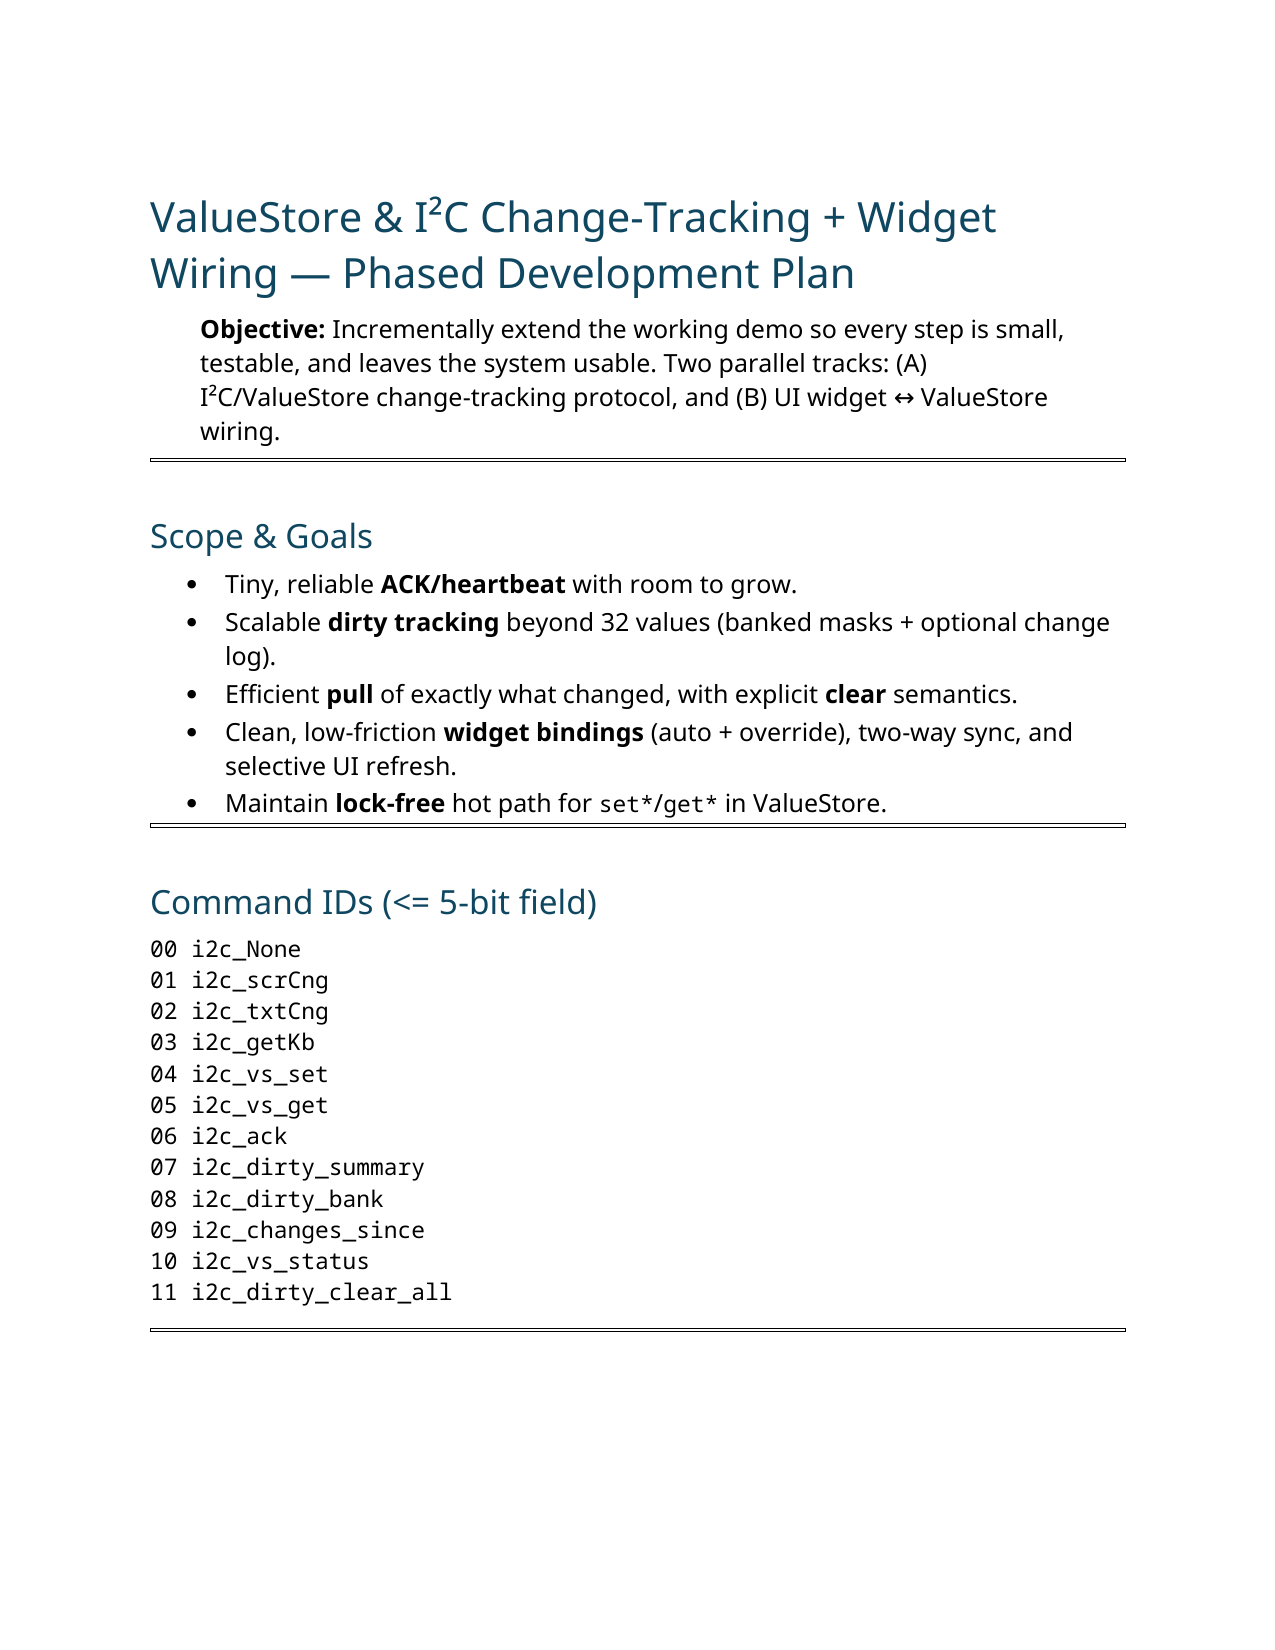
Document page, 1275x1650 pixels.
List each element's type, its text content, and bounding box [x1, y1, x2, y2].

subtitle Scope & Goals [150, 513, 1125, 558]
list Scalable dirty tracking beyond 32 values (banked masks + optional change log). [187, 604, 1125, 673]
list Tiny, reliable ACK/heartbeat with room to grow. [187, 567, 1125, 601]
list Efficient pull of exactly what changed, with explicit clear semantics. [187, 676, 1125, 711]
subtitle Command IDs (<= 5‑bit field) [150, 879, 1125, 924]
subtitle ValueStore & I²C Change-Tracking + Widget Wiring — Phased Development Plan [150, 187, 1125, 301]
list Clean, low‑friction widget bindings (auto + override), two‑way sync, and selective UI refresh. [187, 714, 1125, 782]
list Maintain lock‑free hot path for set*/get* in ValueStore. [187, 786, 1125, 820]
text 00 i2c_None 01 i2c_scrCng 02 i2c_txtCng 03 i2c_getKb 04 i2c_vs_set 05 i2c_vs_get 06 i2c_ack 07 i2c_dirty_summary 08 i2c_dirty_bank 09 i2c_changes_since 10 i2c_vs_status 11 i2c_dirty_clear_all [150, 933, 1125, 1308]
text Objective: Incrementally extend the working demo so every step is small, testable, and leaves the system usable. Two parallel tracks: (A) I²C/ValueStore change‑tracking protocol, and (B) UI widget ↔ ValueStore wiring. [200, 311, 1075, 448]
